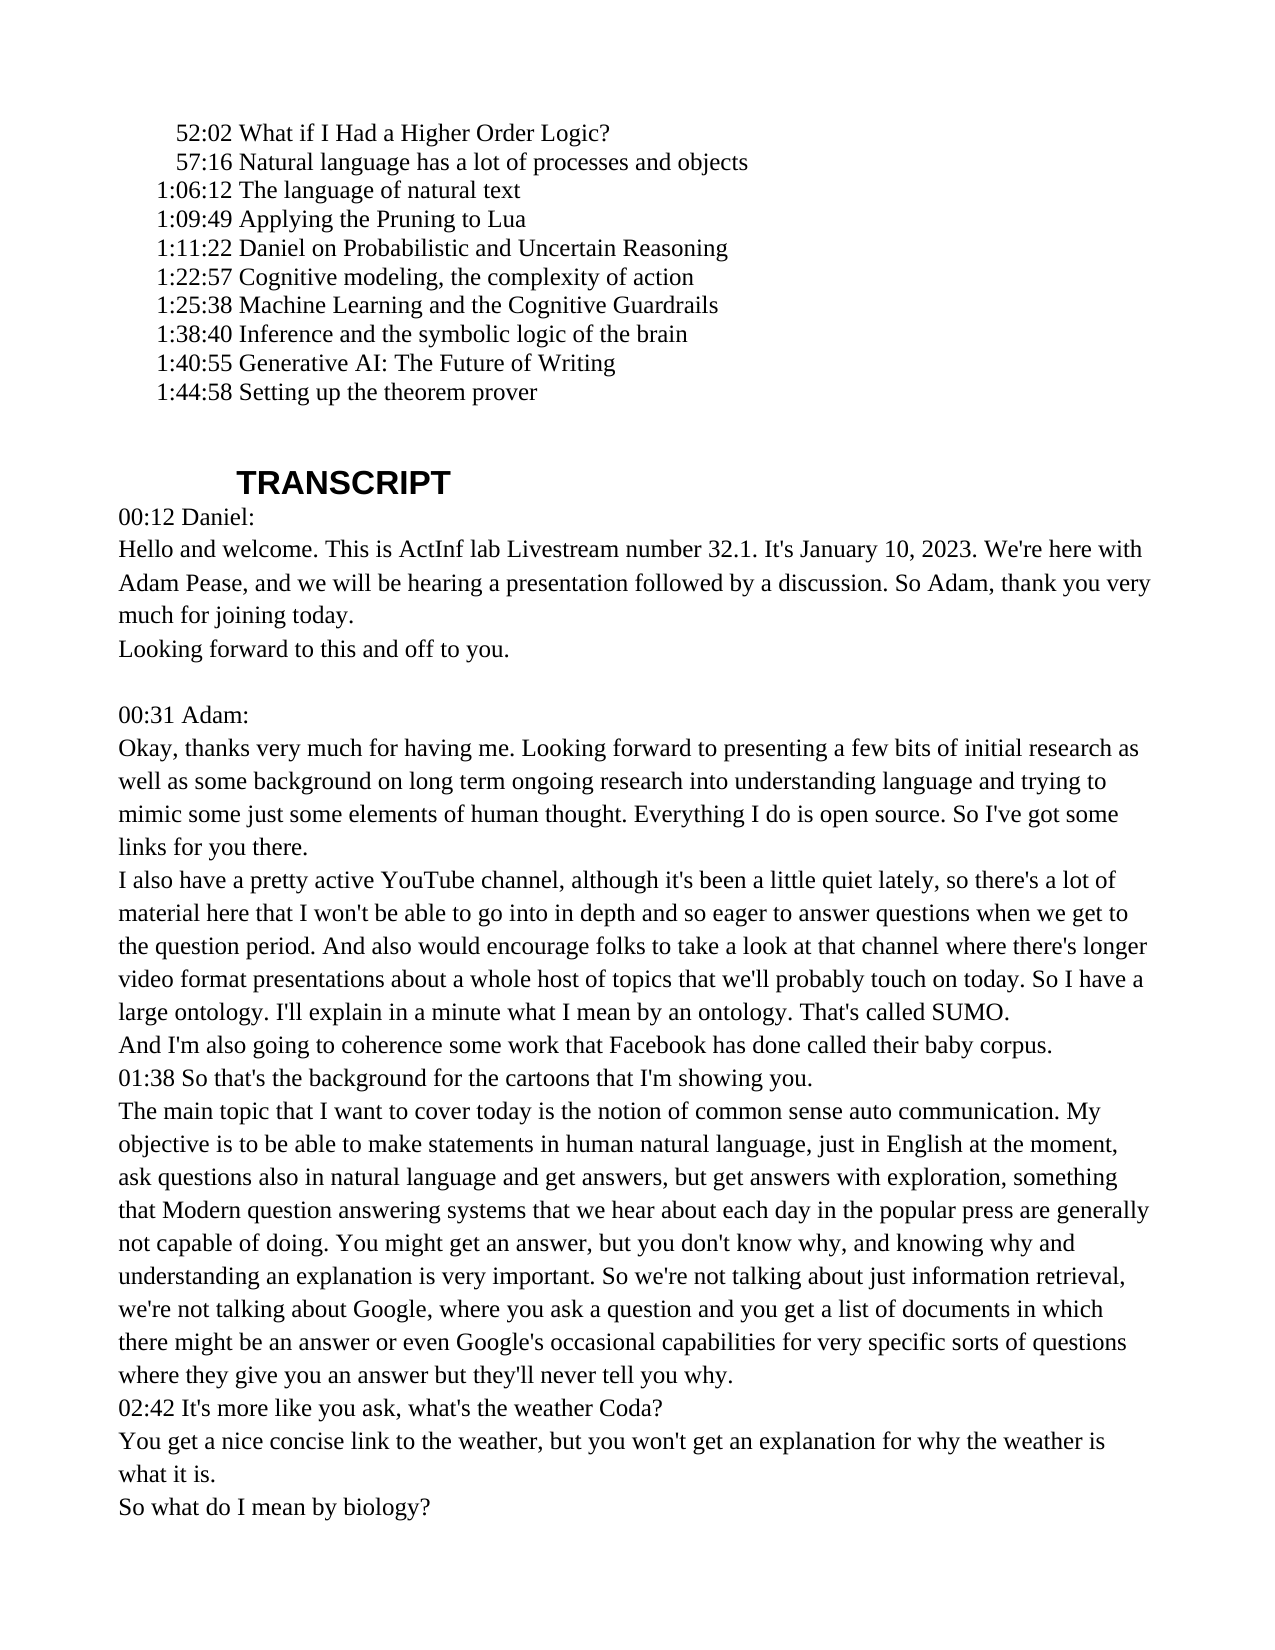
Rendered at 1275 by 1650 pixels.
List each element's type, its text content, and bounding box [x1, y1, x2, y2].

table_cell Natural language has a lot of processes and objects [236, 147, 877, 176]
text The main topic that I want to cover today is the notion of common sense auto communication. My objective is to be able to make statements in human natural language, just in English at the moment, ask questions also in natural language and get answers, but get answers with exploration, something that Modern question answering systems that we hear about each day in the popular press are generally not capable of doing. You might get an answer, but you don't know why, and knowing why and understanding an explanation is very important. So we're not talking about just information retrieval, we're not talking about Google, where you ask a question and you get a list of documents in which there might be an answer or even Google's occasional capabilities for very specific sorts of questions where they give you an answer but they'll never tell you why. [118, 1096, 1157, 1389]
text Okay, thanks very much for having me. Looking forward to presenting a few bits of initial research as well as some background on long term ongoing research into understanding language and trying to mimic some just some elements of human thought. Everything I do is open source. So I've got some links for you there. [118, 733, 1157, 861]
text And I'm also going to coherence some work that Facebook has done called their baby corpus. [118, 1030, 1157, 1059]
table_cell 1:09:49 [112, 204, 236, 233]
table_cell 57:16 [112, 147, 236, 176]
text 02:42 It's more like you ask, what's the weather Coda? [118, 1393, 1157, 1422]
table_cell Machine Learning and the Cognitive Guardrails [236, 291, 877, 319]
text So what do I mean by biology? [118, 1492, 1157, 1521]
table_cell 1:44:58 [112, 377, 236, 406]
table_cell 1:25:38 [112, 291, 236, 319]
table_cell 1:11:22 [112, 233, 236, 262]
table_cell 1:22:57 [112, 262, 236, 291]
table_cell Daniel on Probabilistic and Uncertain Reasoning [236, 233, 877, 262]
text I also have a pretty active YouTube channel, although it's been a little quiet lately, so there's a lot of material here that I won't be able to go into in depth and so eager to answer questions when we get to the question period. And also would encourage folks to take a look at that channel where there's longer video format presentations about a whole host of topics that we'll probably touch on today. So I have a large ontology. I'll explain in a minute what I mean by an ontology. That's called SUMO. [118, 865, 1157, 1026]
table_cell Setting up the theorem prover [236, 377, 877, 406]
text 01:38 So that's the background for the cartoons that I'm showing you. [118, 1063, 1157, 1092]
table_cell Applying the Pruning to Lua [236, 204, 877, 233]
text Looking forward to this and off to you. [118, 634, 1157, 662]
table_cell What if I Had a Higher Order Logic? [236, 118, 877, 147]
table_cell 52:02 [112, 118, 236, 147]
text 00:12 Daniel: [118, 502, 1157, 530]
text Hello and welcome. This is ActInf lab Livestream number 32.1. It's January 10, 2023. We're here with Adam Pease, and we will be hearing a presentation followed by a discussion. So Adam, thank you very much for joining today. [118, 534, 1157, 629]
table_cell 1:40:55 [112, 348, 236, 377]
table_cell The language of natural text [236, 176, 877, 204]
table_cell Generative AI: The Future of Writing [236, 348, 877, 377]
table_cell Inference and the symbolic logic of the brain [236, 319, 877, 348]
table_cell Cognitive modeling, the complexity of action [236, 262, 877, 291]
text You get a nice concise link to the weather, but you won't get an explanation for why the weather is what it is. [118, 1426, 1157, 1488]
table_cell 1:38:40 [112, 319, 236, 348]
text 00:31 Adam: [118, 700, 1157, 728]
table_cell 1:06:12 [112, 176, 236, 204]
subtitle TRANSCRIPT [118, 463, 1157, 502]
